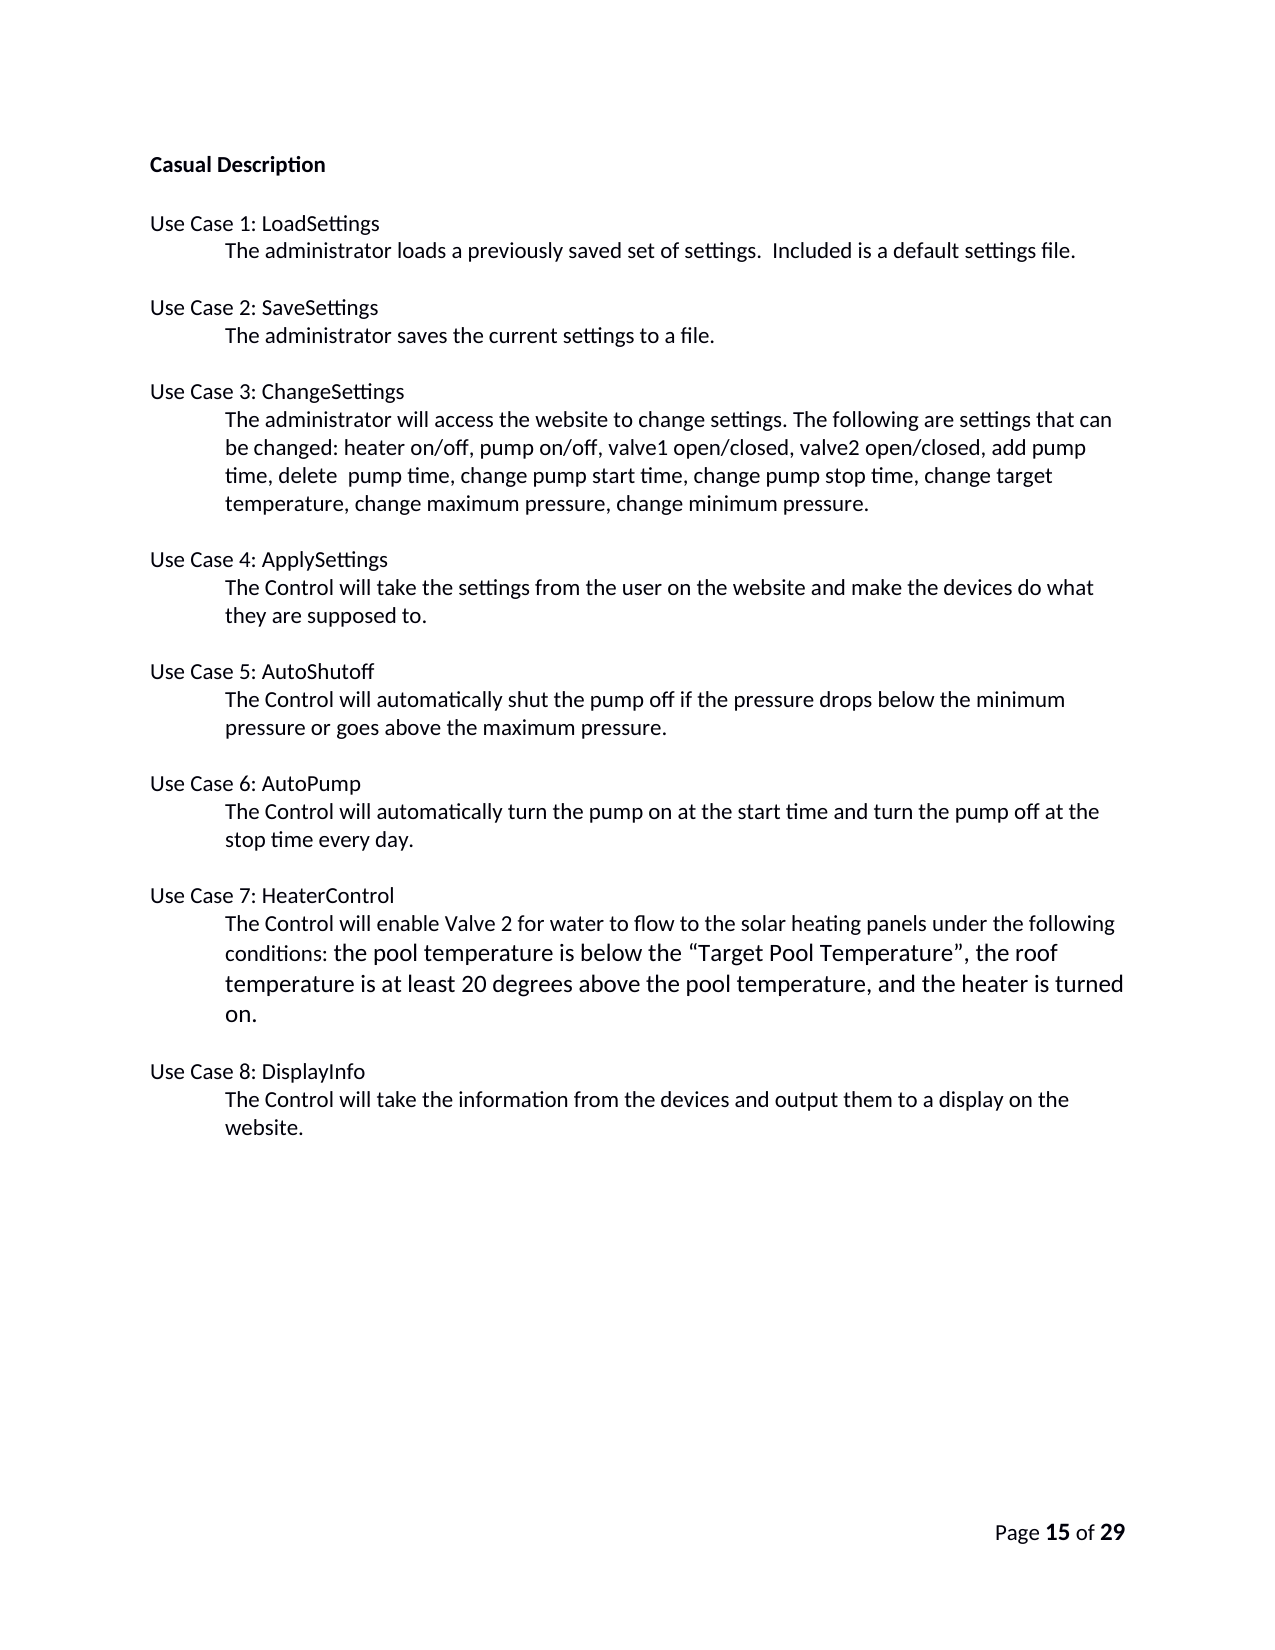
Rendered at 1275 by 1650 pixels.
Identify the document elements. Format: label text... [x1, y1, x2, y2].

text The administrator saves the current settings to a file. [150, 321, 1125, 349]
text The Control will take the information from the devices and output them to a display on the website. [225, 1085, 1125, 1141]
text The administrator will access the website to change settings. The following are settings that can be changed: heater on/off, pump on/off, valve1 open/closed, valve2 open/closed, add pump time, delete pump time, change pump start time, change pump stop time, change target temperature, change maximum pressure, change minimum pressure. [225, 405, 1125, 517]
text Casual Description [150, 150, 1125, 178]
text Use Case 3: ChangeSettings [150, 377, 1125, 405]
text Use Case 6: AutoPump [150, 769, 1125, 797]
text Use Case 7: HeaterControl [150, 881, 1125, 909]
text The Control will automatically shut the pump off if the pressure drops below the minimum pressure or goes above the maximum pressure. [225, 685, 1125, 741]
text Use Case 5: AutoShutoff [150, 657, 1125, 685]
text The Control will take the settings from the user on the website and make the devices do what they are supposed to. [225, 573, 1125, 629]
text The Control will enable Valve 2 for water to flow to the solar heating panels under the following conditions: the pool temperature is below the “Target Pool Temperature”, the roof temperature is at least 20 degrees above the pool temperature, and the heater is turned on. [225, 909, 1125, 1029]
text Use Case 1: LoadSettings [150, 209, 1125, 237]
text The Control will automatically turn the pump on at the start time and turn the pump off at the stop time every day. [225, 797, 1125, 853]
text Use Case 2: SaveSettings [150, 293, 1125, 321]
text The administrator loads a previously saved set of settings. Included is a default settings file. [150, 237, 1125, 265]
text Use Case 4: ApplySettings [150, 545, 1125, 573]
text Use Case 8: DisplayInfo [150, 1057, 1125, 1085]
